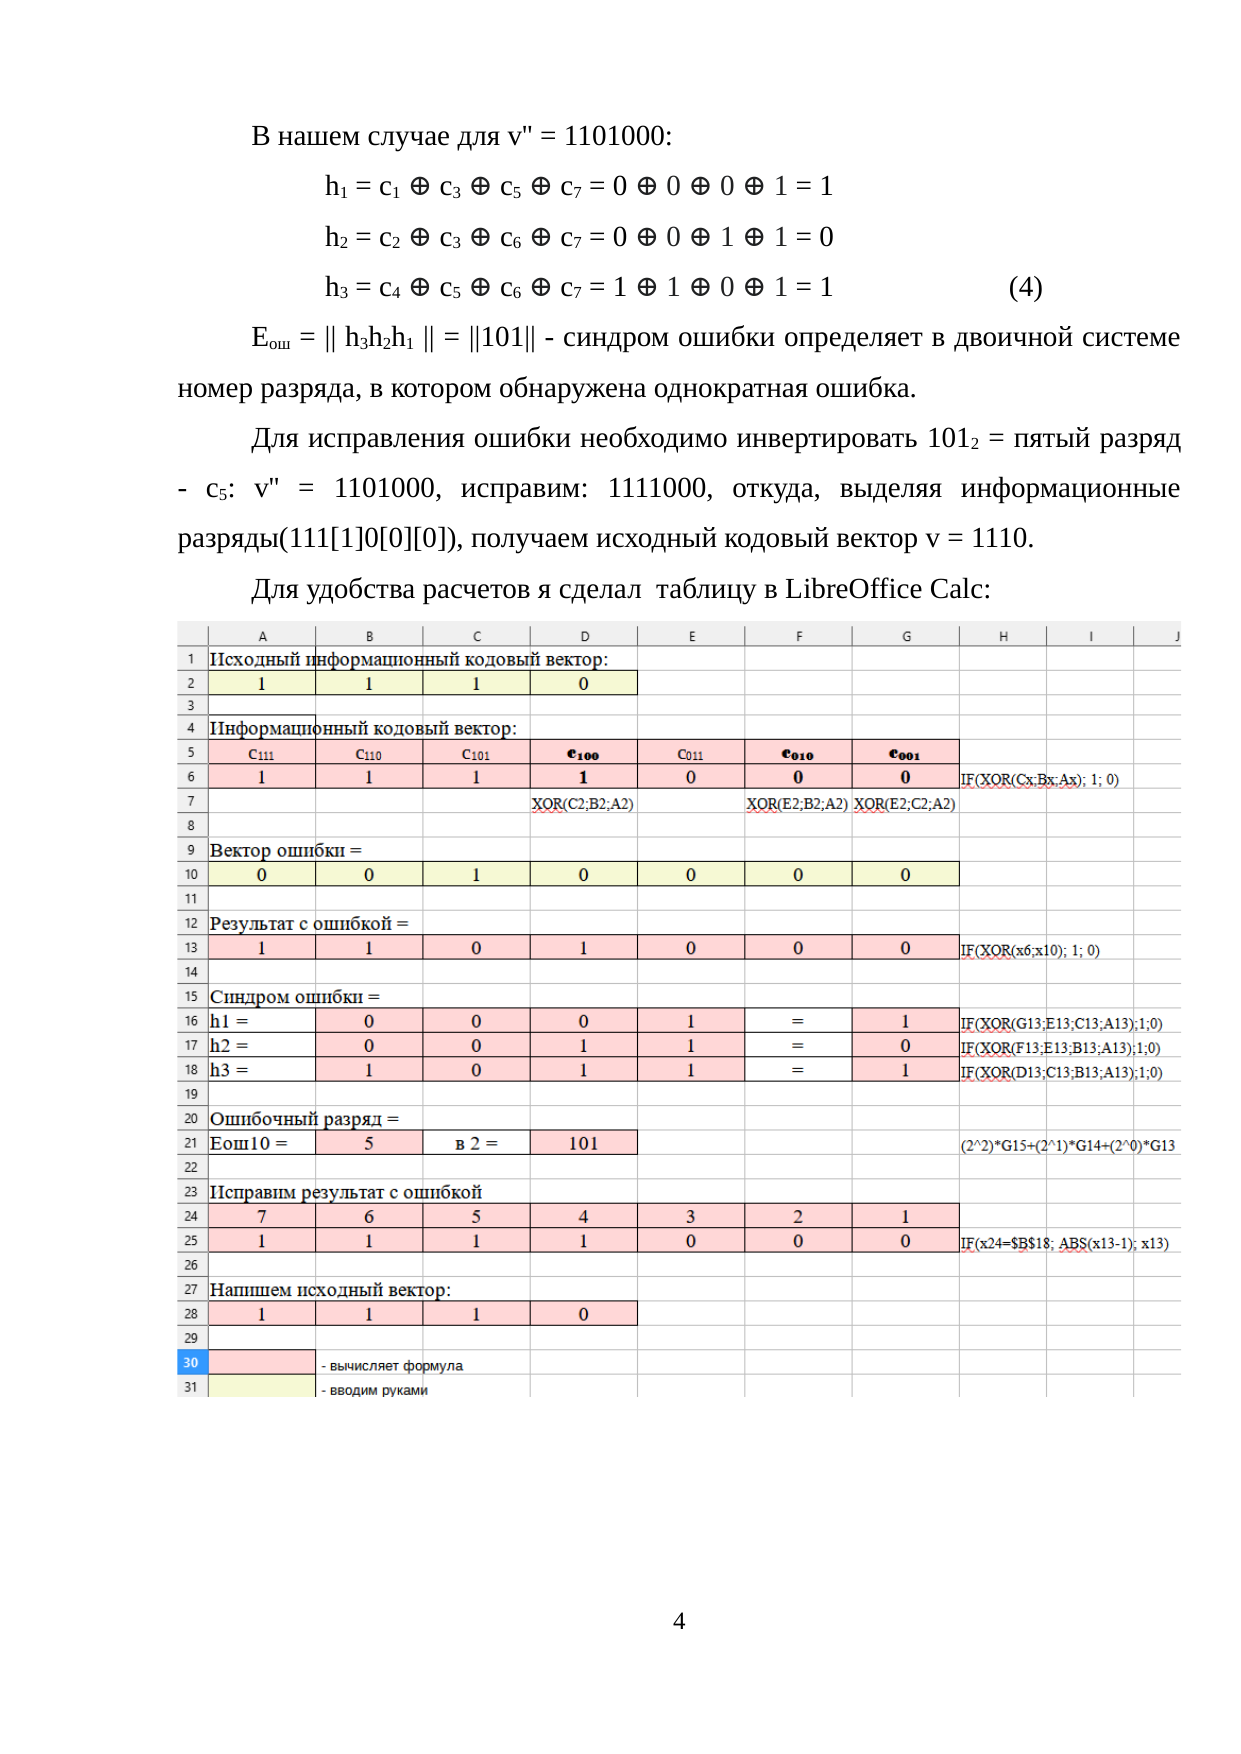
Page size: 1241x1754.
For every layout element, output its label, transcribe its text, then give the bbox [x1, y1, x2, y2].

picture [177, 621, 1182, 1397]
text Eош = || h3h2h1 || = ||101|| - синдром ошибки определяет в двоичной системе номер разряда, в котором обнаружена однократная ошибка. [177, 319, 1181, 403]
text Для исправления ошибки необходимо инвертировать 1012 = пятый разряд - c5: v'' = 1101000, исправим: 1111000, откуда, выделяя информационные разряды(111[1]0[0][0]), получаем исходный кодовый вектор v = 1110. [177, 420, 1181, 554]
text h1 = c1 ⊕ c3 ⊕ c5 ⊕ c7 = 0 ⊕ 0 ⊕ 0 ⊕ 1 = 1 [177, 168, 1181, 202]
text h2 = c2 ⊕ c3 ⊕ c6 ⊕ c7 = 0 ⊕ 0 ⊕ 1 ⊕ 1 = 0 [177, 219, 1181, 252]
text h3 = c4 ⊕ c5 ⊕ c6 ⊕ c7 = 1 ⊕ 1 ⊕ 0 ⊕ 1 = 1 (4) [177, 269, 1181, 303]
text В нашем случае для v'' = 1101000: [177, 118, 1181, 152]
text Для удобства расчетов я сделал таблицу в LibreOffice Calc: [177, 571, 1181, 604]
